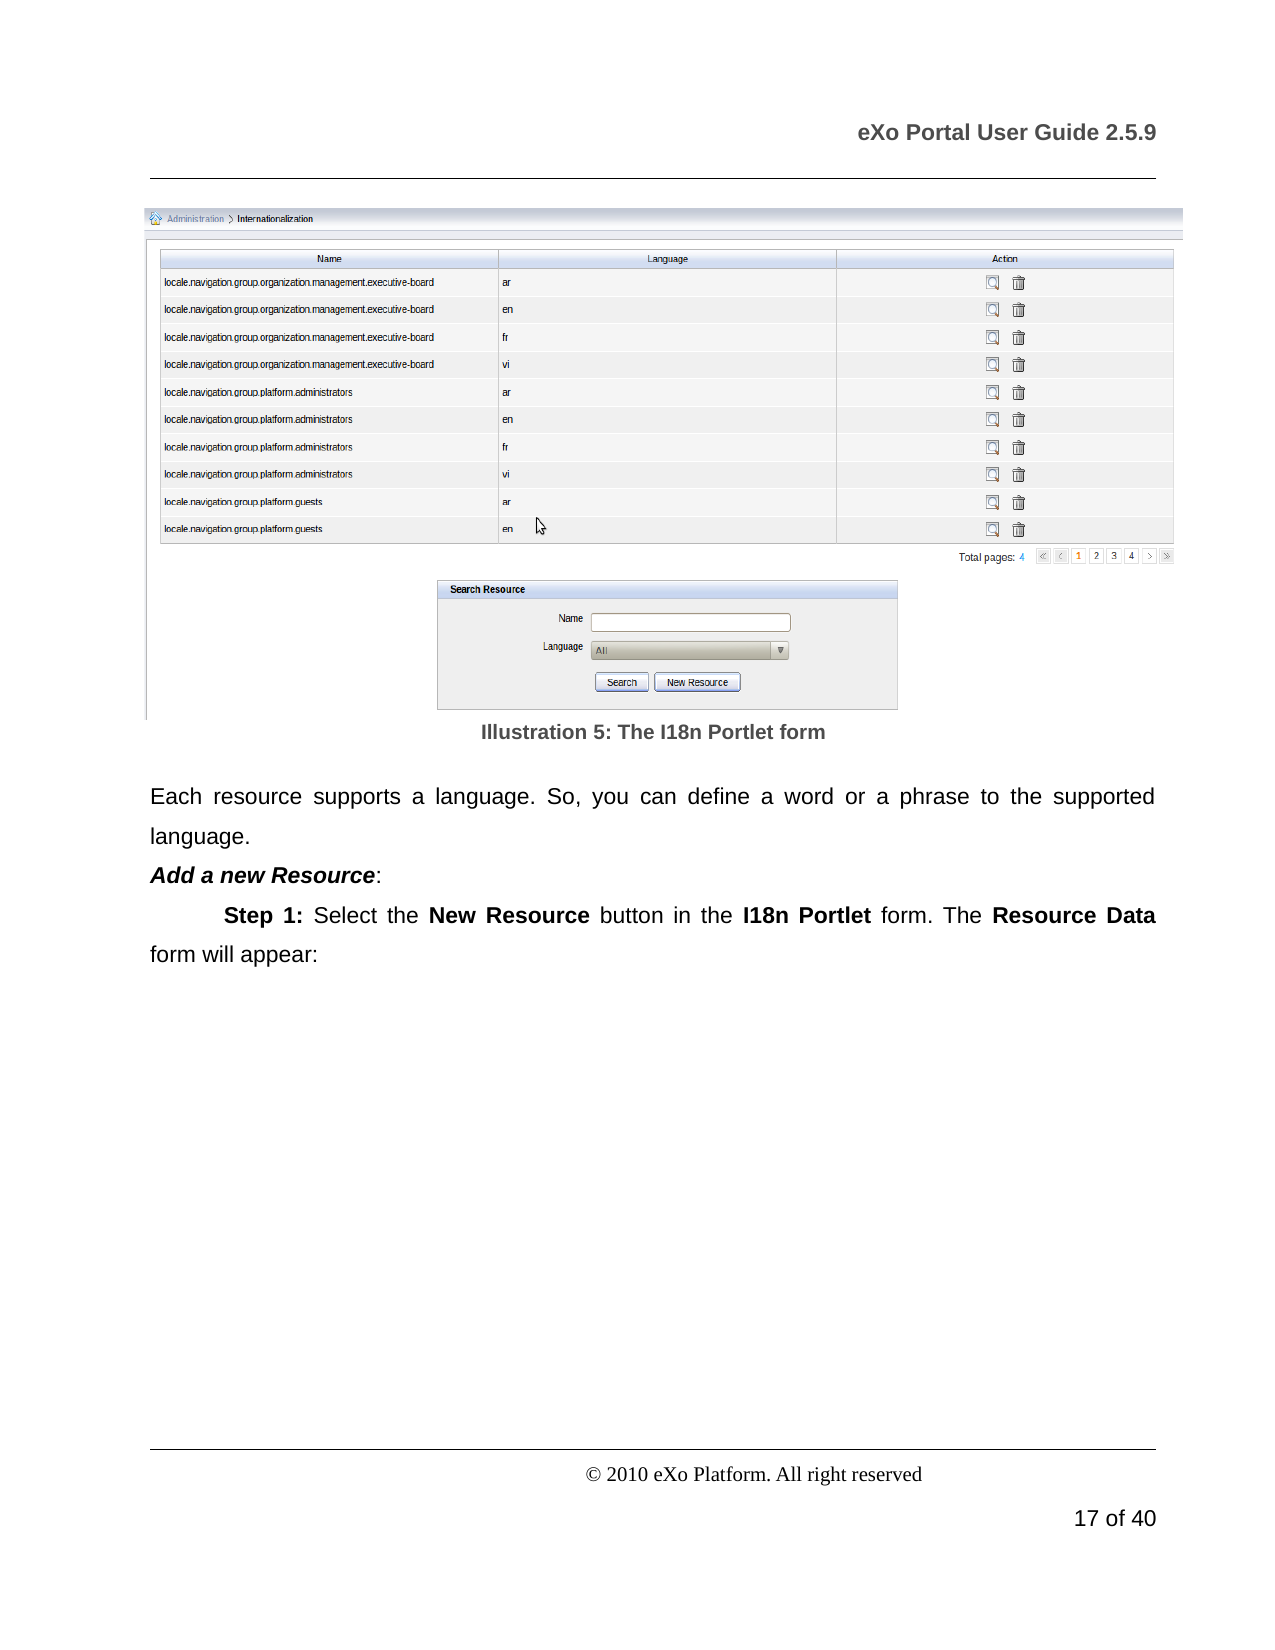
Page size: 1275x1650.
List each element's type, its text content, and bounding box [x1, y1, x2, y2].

text Illustration 5: The I18n Portlet form [134, 221, 1173, 744]
picture [144, 208, 1183, 720]
text Add a new Resource: [150, 862, 1156, 889]
text Each resource supports a language. So, you can define a word or a phrase to the supported language. [134, 744, 1173, 849]
text Step 1: Select the New Resource button in the I18n Portlet form. The Resource Data form will appear: [150, 902, 1156, 968]
